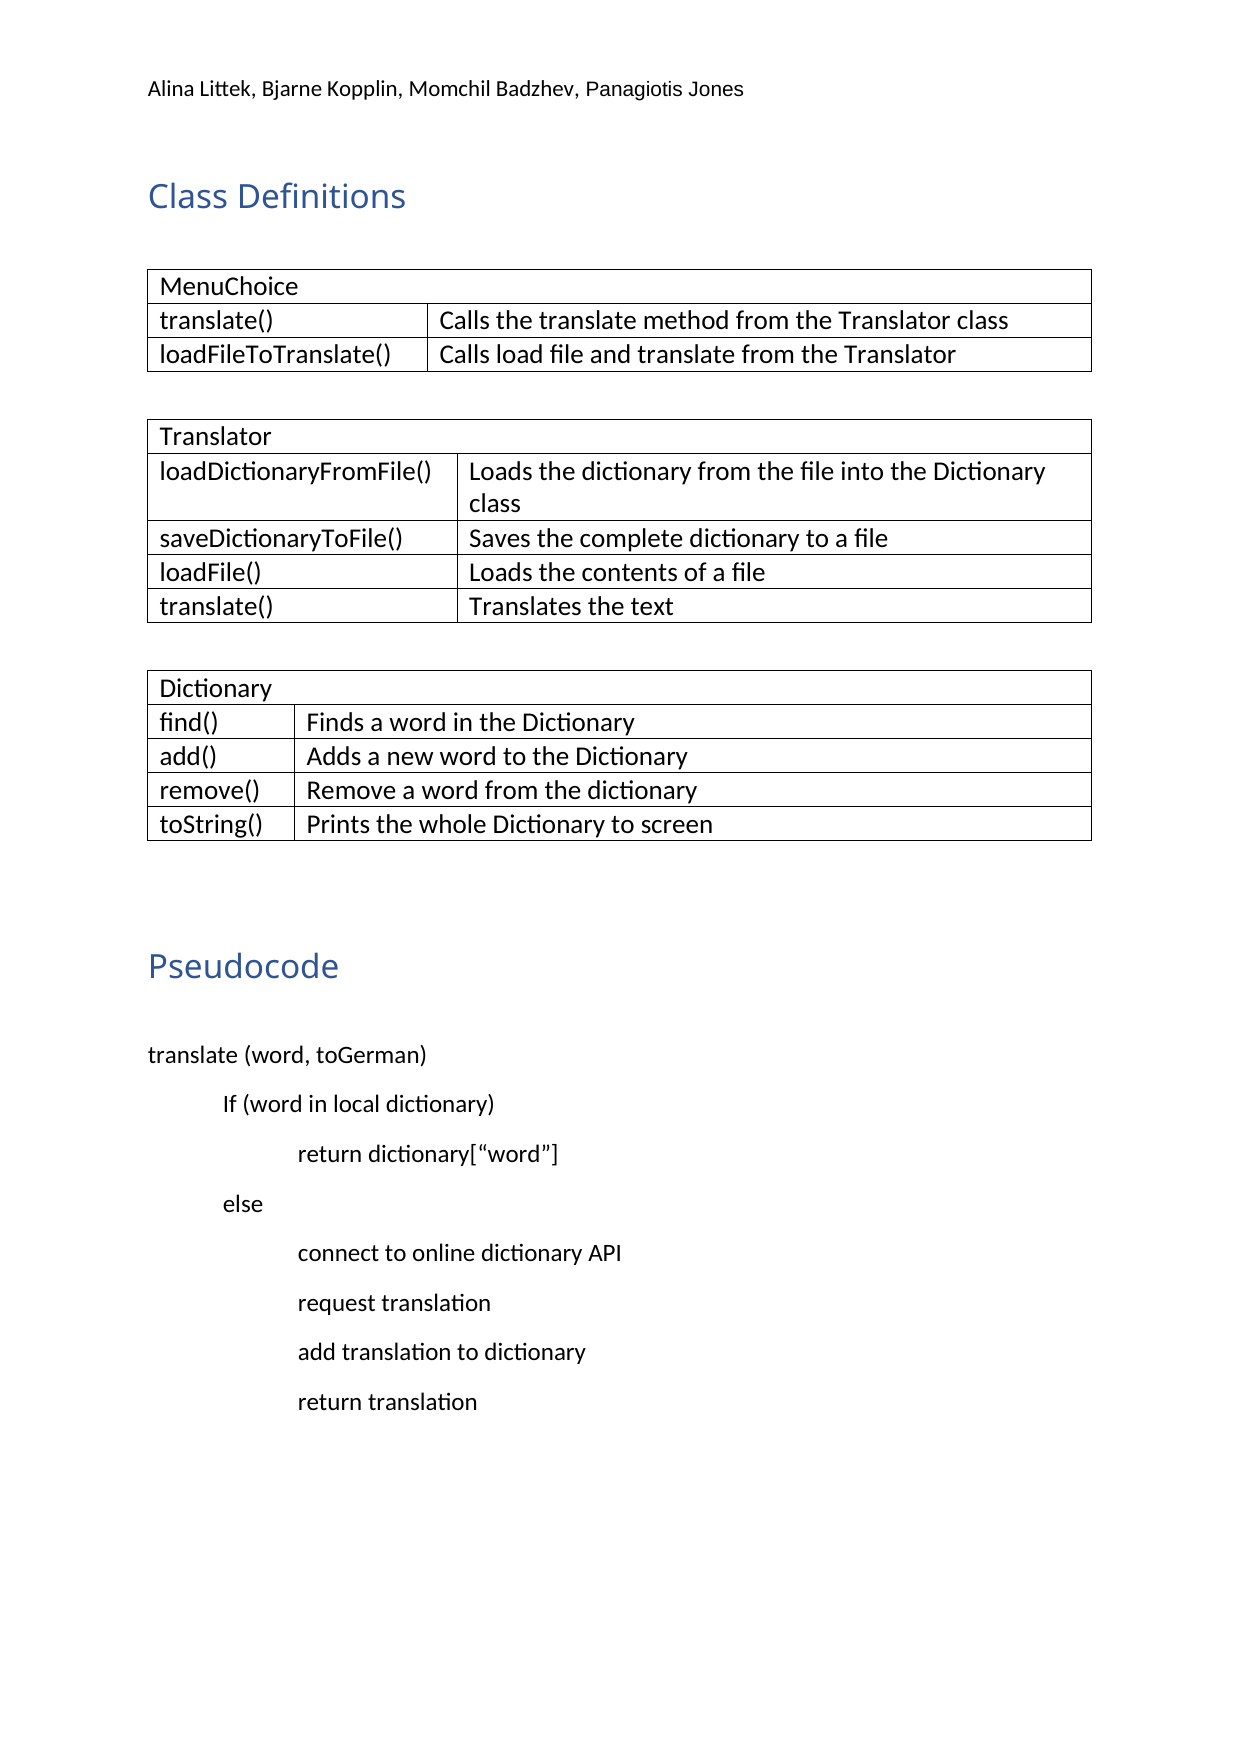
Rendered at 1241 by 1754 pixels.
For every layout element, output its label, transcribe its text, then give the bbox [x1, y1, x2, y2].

subtitle Class Definitions [148, 173, 1093, 218]
table_cell Calls the translate method from the Translator class [428, 304, 1091, 337]
table_cell remove() [148, 773, 294, 806]
text add translation to dictionary [148, 1337, 1093, 1367]
table_cell Saves the complete dictionary to a file [458, 521, 1091, 554]
table_cell translate() [148, 304, 427, 337]
table_cell loadDictionaryFromFile() [148, 454, 457, 520]
text connect to online dictionary API [148, 1237, 1093, 1268]
table_header MenuChoice [148, 270, 1091, 302]
table_cell Calls load file and translate from the Translator [428, 338, 1091, 371]
table_cell Loads the dictionary from the file into the Dictionary class [458, 454, 1091, 520]
table_cell Translates the text [458, 589, 1091, 622]
text return dictionary[“word”] [148, 1138, 1093, 1169]
table_cell loadFile() [148, 555, 457, 588]
table_cell loadFileToTranslate() [148, 338, 427, 371]
table_cell translate() [148, 589, 457, 622]
table_header Translator [148, 420, 1091, 453]
text translate (word, toGerman) [148, 1039, 1093, 1069]
table_cell Adds a new word to the Dictionary [295, 739, 1091, 772]
subtitle Pseudocode [148, 943, 1093, 989]
table_cell Remove a word from the dictionary [295, 773, 1091, 806]
text request translation [148, 1287, 1093, 1317]
table_cell Prints the whole Dictionary to screen [295, 807, 1091, 840]
text If (word in local dictionary) [148, 1089, 1093, 1119]
table_cell toString() [148, 807, 294, 840]
table_header Dictionary [148, 671, 1091, 704]
table_cell add() [148, 739, 294, 772]
table_cell Loads the contents of a file [458, 555, 1091, 588]
text return translation [148, 1386, 1093, 1417]
table_cell find() [148, 705, 294, 738]
table_cell Finds a word in the Dictionary [295, 705, 1091, 738]
table_cell saveDictionaryToFile() [148, 521, 457, 554]
text else [148, 1188, 1093, 1218]
